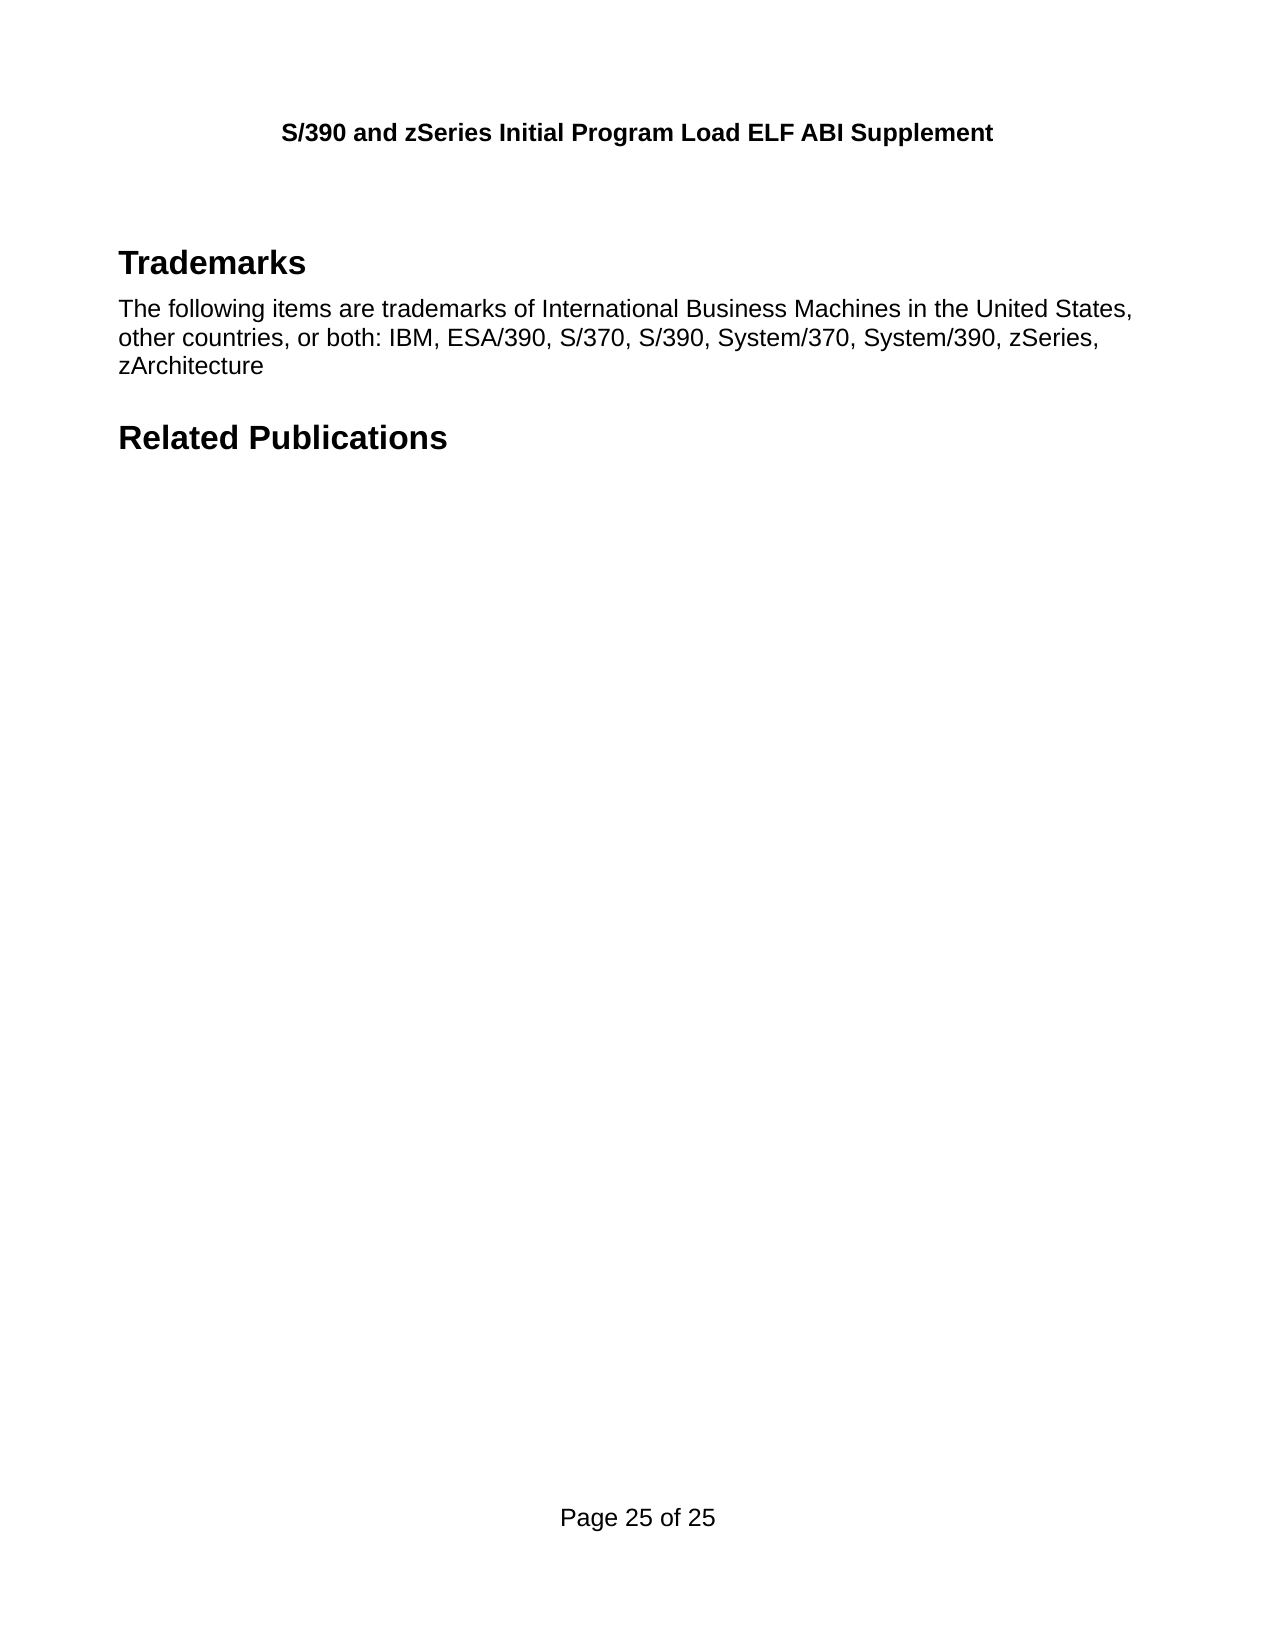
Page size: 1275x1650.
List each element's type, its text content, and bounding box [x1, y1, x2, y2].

subtitle Related Publications [118, 417, 1157, 456]
text The following items are trademarks of International Business Machines in the United States, other countries, or both: IBM, ESA/390, S/370, S/390, System/370, System/390, zSeries, zArchitecture [118, 294, 1157, 380]
subtitle Trademarks [118, 243, 1157, 281]
